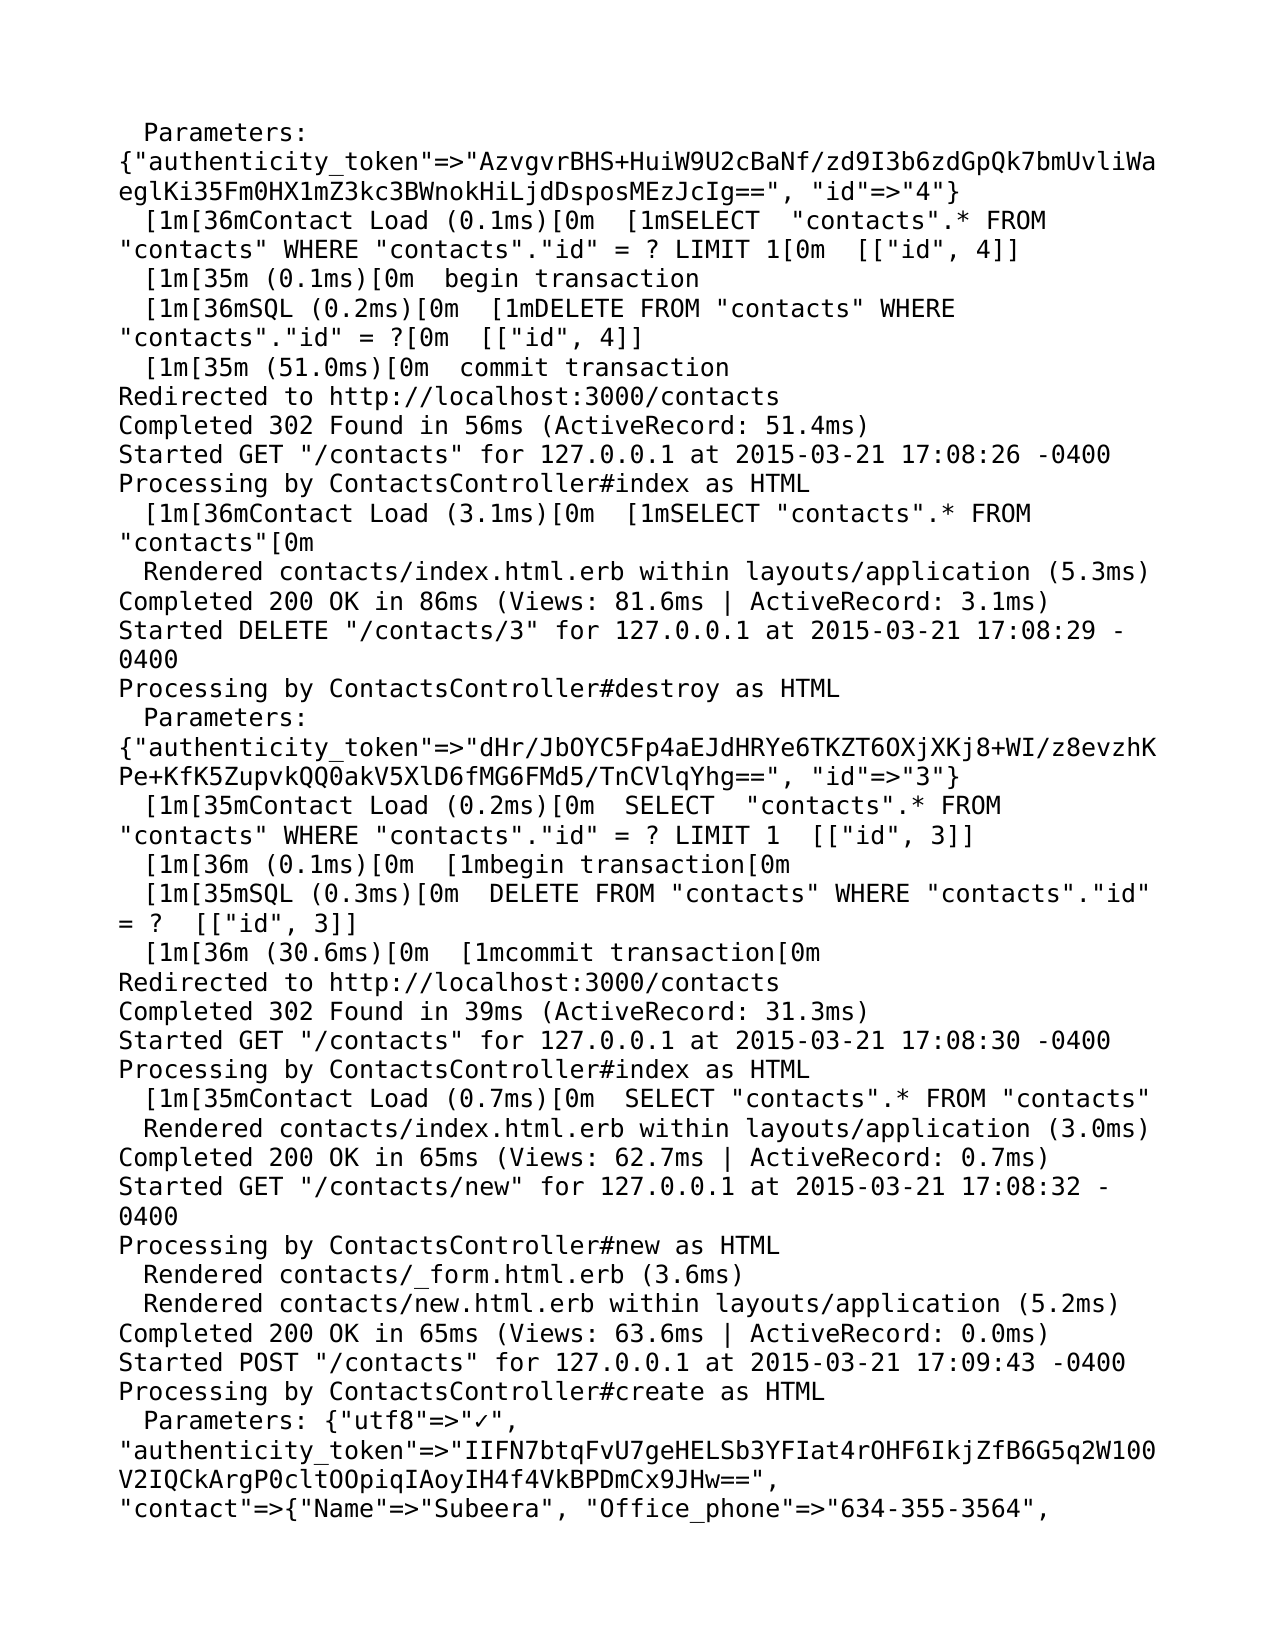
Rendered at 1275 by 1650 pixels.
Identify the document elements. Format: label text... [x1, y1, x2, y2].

text Parameters: {"authenticity_token"=>"dHr/JbOYC5Fp4aEJdHRYe6TKZT6OXjXKj8+WI/z8evzhKPe+KfK5ZupvkQQ0akV5XlD6fMG6FMd5/TnCVlqYhg==", "id"=>"3"} [118, 704, 1157, 791]
text Parameters: {"utf8"=>"✓", "authenticity_token"=>"IIFN7btqFvU7geHELSb3YFIat4rOHF6IkjZfB6G5q2W100V2IQCkArgP0cltOOpiqIAoyIH4f4VkBPDmCx9JHw==", "contact"=>{"Name"=>"Subeera", "Office_phone"=>"634-355-3564", [118, 1406, 1157, 1523]
text [1m[36mSQL (0.2ms)[0m [1mDELETE FROM "contacts" WHERE "contacts"."id" = ?[0m [["id", 4]] [118, 294, 1157, 353]
text Started GET "/contacts" for 127.0.0.1 at 2015-03-21 17:08:26 -0400 [118, 441, 1157, 470]
text Started GET "/contacts/new" for 127.0.0.1 at 2015-03-21 17:08:32 -0400 [118, 1172, 1157, 1231]
text [1m[35mSQL (0.3ms)[0m DELETE FROM "contacts" WHERE "contacts"."id" = ? [["id", 3]] [118, 879, 1157, 938]
text Completed 200 OK in 86ms (Views: 81.6ms | ActiveRecord: 3.1ms) [118, 587, 1157, 616]
text Processing by ContactsController#index as HTML [118, 1055, 1157, 1084]
text Rendered contacts/_form.html.erb (3.6ms) [118, 1260, 1157, 1289]
text Redirected to http://localhost:3000/contacts [118, 382, 1157, 411]
text Processing by ContactsController#destroy as HTML [118, 674, 1157, 704]
text [1m[35m (0.1ms)[0m begin transaction [118, 264, 1157, 294]
text Rendered contacts/index.html.erb within layouts/application (3.0ms) [118, 1114, 1157, 1143]
text Redirected to http://localhost:3000/contacts [118, 968, 1157, 997]
text [1m[35mContact Load (0.2ms)[0m SELECT "contacts".* FROM "contacts" WHERE "contacts"."id" = ? LIMIT 1 [["id", 3]] [118, 791, 1157, 850]
text Processing by ContactsController#create as HTML [118, 1377, 1157, 1406]
text Completed 302 Found in 56ms (ActiveRecord: 51.4ms) [118, 411, 1157, 441]
text [1m[36mContact Load (0.1ms)[0m [1mSELECT "contacts".* FROM "contacts" WHERE "contacts"."id" = ? LIMIT 1[0m [["id", 4]] [118, 206, 1157, 264]
text [1m[36m (30.6ms)[0m [1mcommit transaction[0m [118, 938, 1157, 968]
text [1m[36m (0.1ms)[0m [1mbegin transaction[0m [118, 850, 1157, 879]
text Started POST "/contacts" for 127.0.0.1 at 2015-03-21 17:09:43 -0400 [118, 1348, 1157, 1377]
text Completed 200 OK in 65ms (Views: 62.7ms | ActiveRecord: 0.7ms) [118, 1143, 1157, 1172]
text Rendered contacts/index.html.erb within layouts/application (5.3ms) [118, 557, 1157, 587]
text Processing by ContactsController#index as HTML [118, 470, 1157, 499]
text [1m[35m (51.0ms)[0m commit transaction [118, 353, 1157, 382]
text Processing by ContactsController#new as HTML [118, 1231, 1157, 1260]
text [1m[36mContact Load (3.1ms)[0m [1mSELECT "contacts".* FROM "contacts"[0m [118, 499, 1157, 557]
text Parameters: {"authenticity_token"=>"AzvgvrBHS+HuiW9U2cBaNf/zd9I3b6zdGpQk7bmUvliWaeglKi35Fm0HX1mZ3kc3BWnokHiLjdDsposMEzJcIg==", "id"=>"4"} [118, 118, 1157, 206]
text [1m[35mContact Load (0.7ms)[0m SELECT "contacts".* FROM "contacts" [118, 1084, 1157, 1114]
text Started DELETE "/contacts/3" for 127.0.0.1 at 2015-03-21 17:08:29 -0400 [118, 616, 1157, 674]
text Completed 302 Found in 39ms (ActiveRecord: 31.3ms) [118, 997, 1157, 1026]
text Rendered contacts/new.html.erb within layouts/application (5.2ms) [118, 1289, 1157, 1319]
text Started GET "/contacts" for 127.0.0.1 at 2015-03-21 17:08:30 -0400 [118, 1026, 1157, 1055]
text Completed 200 OK in 65ms (Views: 63.6ms | ActiveRecord: 0.0ms) [118, 1319, 1157, 1348]
